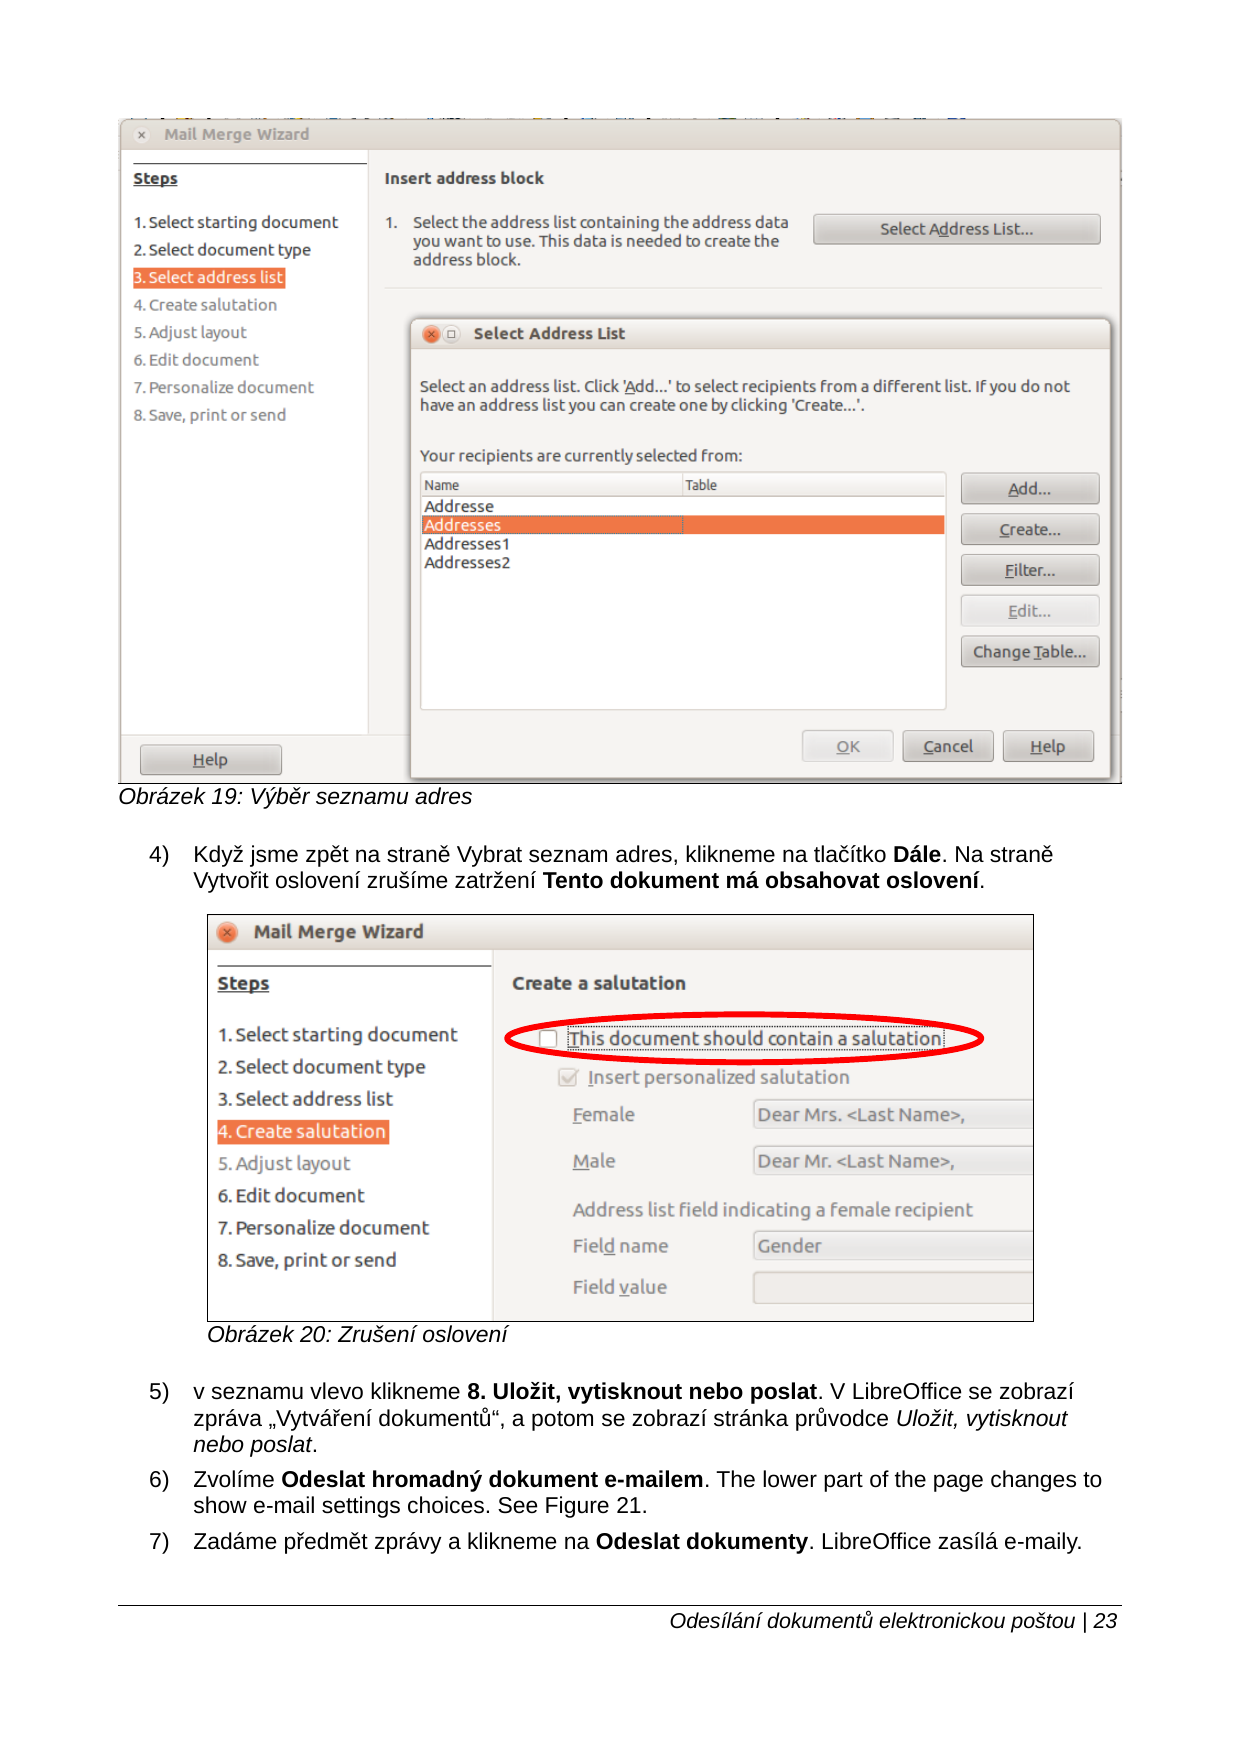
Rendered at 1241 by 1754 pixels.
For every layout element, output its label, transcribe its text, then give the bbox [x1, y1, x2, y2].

text Obrázek 19 : Výběr seznamu adres [118, 784, 1122, 809]
list Když jsme zpět na straně Vybrat seznam adres, klikneme na tlačítko Dále. Na straně Vytvořit oslovení zrušíme zatržení Tento dokument má obsahovat oslovení. [169, 841, 1122, 893]
list Zadáme předmět zprávy a klikneme na Odeslat dokumenty. LibreOffice zasílá e-maily. [169, 1528, 1122, 1554]
picture [118, 118, 1123, 783]
list v seznamu vlevo klikneme 8. Uložit, vytisknout nebo poslat. V LibreOffice se zobrazí zpráva „Vytváření dokumentů“, a potom se zobrazí stránka průvodce Uložit, vytisknout nebo poslat. [169, 1378, 1122, 1457]
picture [208, 915, 1033, 1321]
list Zvolíme Odeslat hromadný dokument e-mailem. The lower part of the page changes to show e‑mail settings choices. See Figure 21. [169, 1466, 1122, 1519]
text Obrázek 20 : Zrušení oslovení [207, 1322, 1033, 1347]
